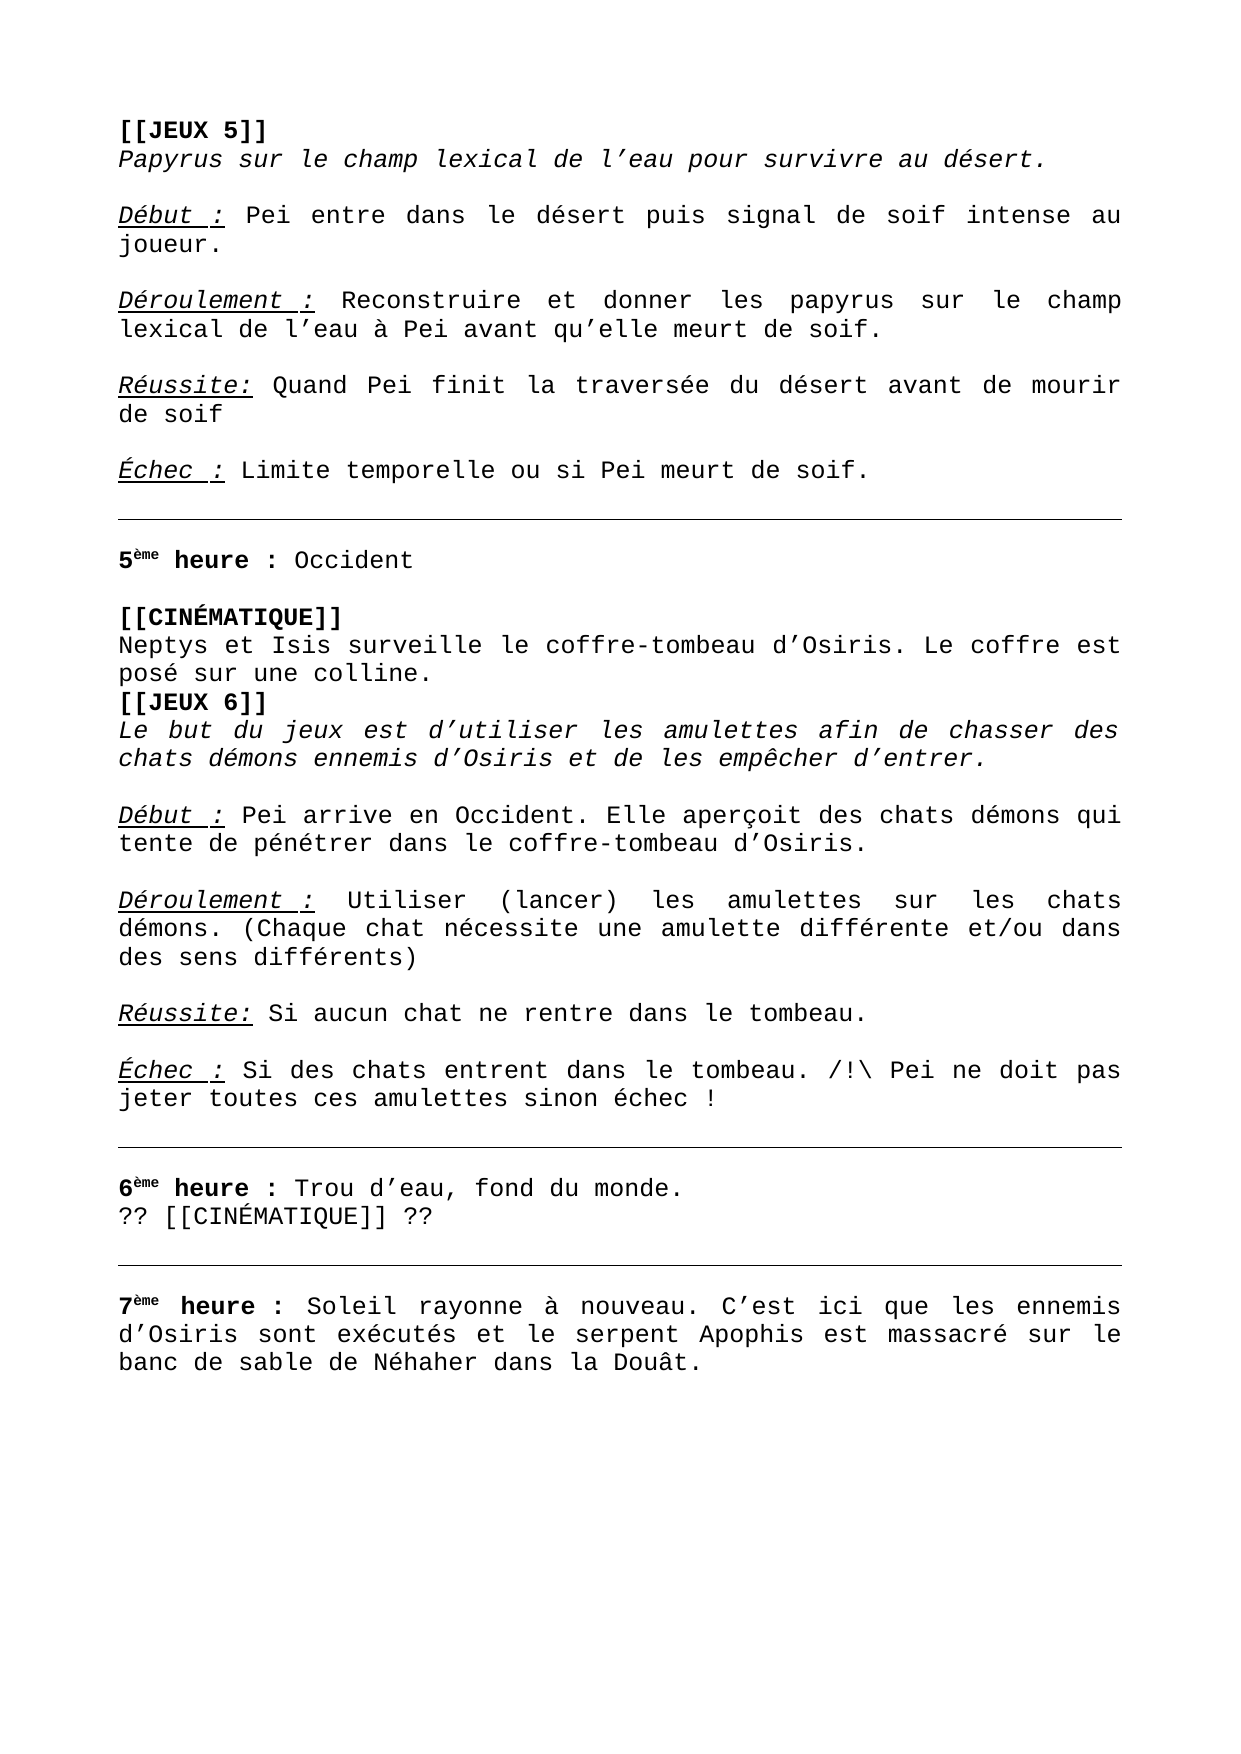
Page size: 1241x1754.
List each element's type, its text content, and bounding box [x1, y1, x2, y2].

text Début : Pei arrive en Occident. Elle aperçoit des chats démons qui tente de pénétrer dans le coffre-tombeau d’Osiris. [118, 803, 1122, 859]
text 6ème heure : Trou d’eau, fond du monde. [118, 1175, 1122, 1204]
text [[JEUX 6]] [118, 689, 1122, 718]
text Déroulement : Utiliser (lancer) les amulettes sur les chats démons. (Chaque chat nécessite une amulette différente et/ou dans des sens différents) [118, 888, 1122, 973]
text Déroulement : Reconstruire et donner les papyrus sur le champ lexical de l’eau à Pei avant qu’elle meurt de soif. [118, 288, 1122, 345]
text Réussite: Si aucun chat ne rentre dans le tombeau. [118, 1001, 1122, 1029]
text Échec : Si des chats entrent dans le tombeau. /!\ Pei ne doit pas jeter toutes ces amulettes sinon échec ! [118, 1058, 1122, 1114]
text Neptys et Isis surveille le coffre-tombeau d’Osiris. Le coffre est posé sur une colline. [118, 633, 1122, 689]
text 7ème heure : Soleil rayonne à nouveau. C’est ici que les ennemis d’Osiris sont exécutés et le serpent Apophis est massacré sur le banc de sable de Néhaher dans la Douât. [118, 1293, 1122, 1378]
text Début : Pei entre dans le désert puis signal de soif intense au joueur. [118, 203, 1122, 260]
text ?? [[CINÉMATIQUE]] ?? [118, 1204, 1122, 1232]
text Échec : Limite temporelle ou si Pei meurt de soif. [118, 458, 1122, 486]
text [[CINÉMATIQUE]] [118, 604, 1122, 633]
text Papyrus sur le champ lexical de l’eau pour survivre au désert. [118, 146, 1122, 175]
text 5ème heure : Occident [118, 548, 1122, 576]
text [[JEUX 5]] [118, 118, 1122, 146]
text Le but du jeux est d’utiliser les amulettes afin de chasser des chats démons ennemis d’Osiris et de les empêcher d’entrer. [118, 718, 1122, 774]
text Réussite: Quand Pei finit la traversée du désert avant de mourir de soif [118, 373, 1122, 430]
